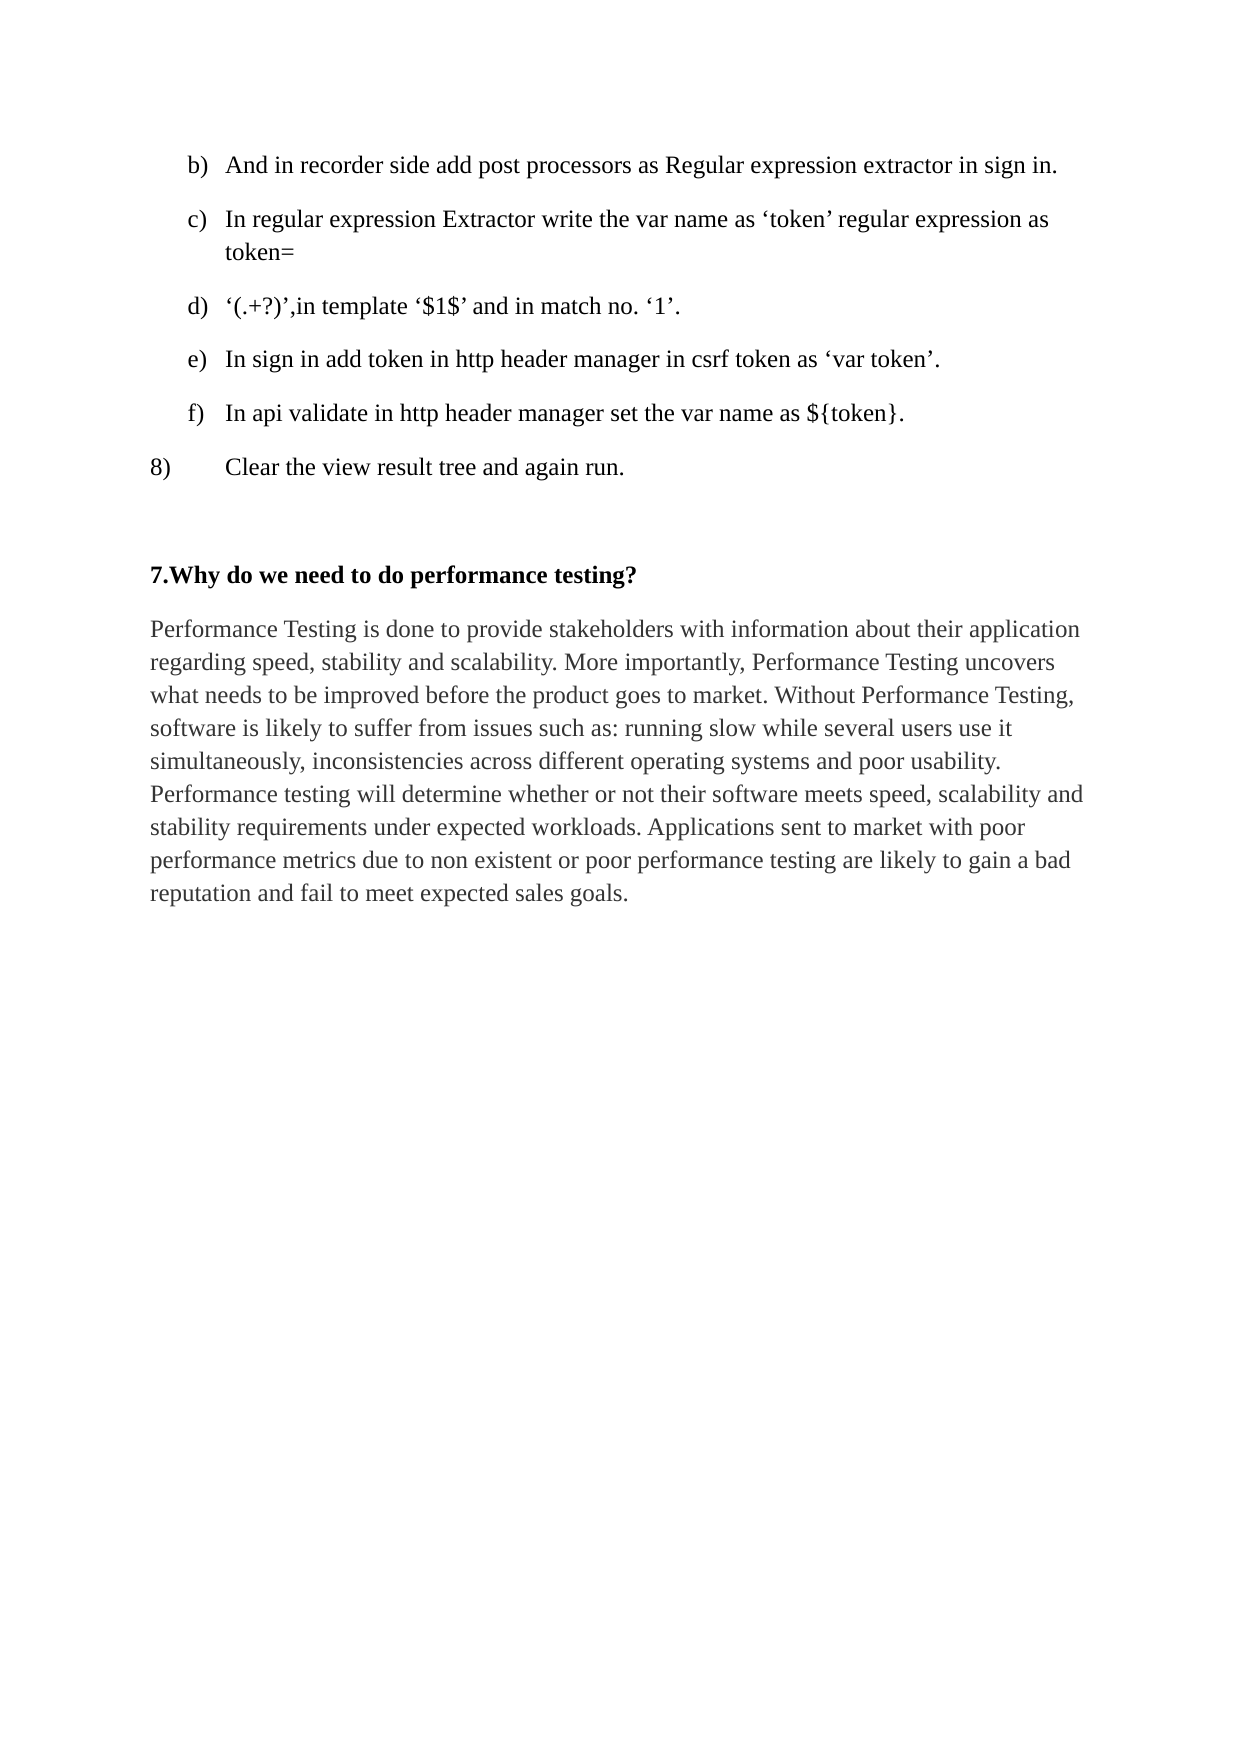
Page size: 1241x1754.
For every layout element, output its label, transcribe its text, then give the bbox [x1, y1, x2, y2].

text Performance Testing is done to provide stakeholders with information about their application regarding speed, stability and scalability. More importantly, Performance Testing uncovers what needs to be improved before the product goes to market. Without Performance Testing, software is likely to suffer from issues such as: running slow while several users use it simultaneously, inconsistencies across different operating systems and poor usability. Performance testing will determine whether or not their software meets speed, scalability and stability requirements under expected workloads. Applications sent to market with poor performance metrics due to non existent or poor performance testing are likely to gain a bad reputation and fail to meet expected sales goals. [150, 614, 1090, 907]
text 7.Why do we need to do performance testing? [150, 560, 1090, 589]
list In sign in add token in http header manager in csrf token as ‘var token’. [187, 344, 1090, 373]
list And in recorder side add post processors as Regular expression extractor in sign in. [187, 150, 1090, 179]
list ‘(.+?)’,in template ‘$1$’ and in match no. ‘1’. [187, 291, 1090, 319]
list In regular expression Extractor write the var name as ‘token’ regular expression as token= [187, 204, 1090, 266]
list In api validate in http header manager set the var name as ${token}. [187, 398, 1090, 427]
text 8) Clear the view result tree and again run. [150, 452, 1090, 481]
